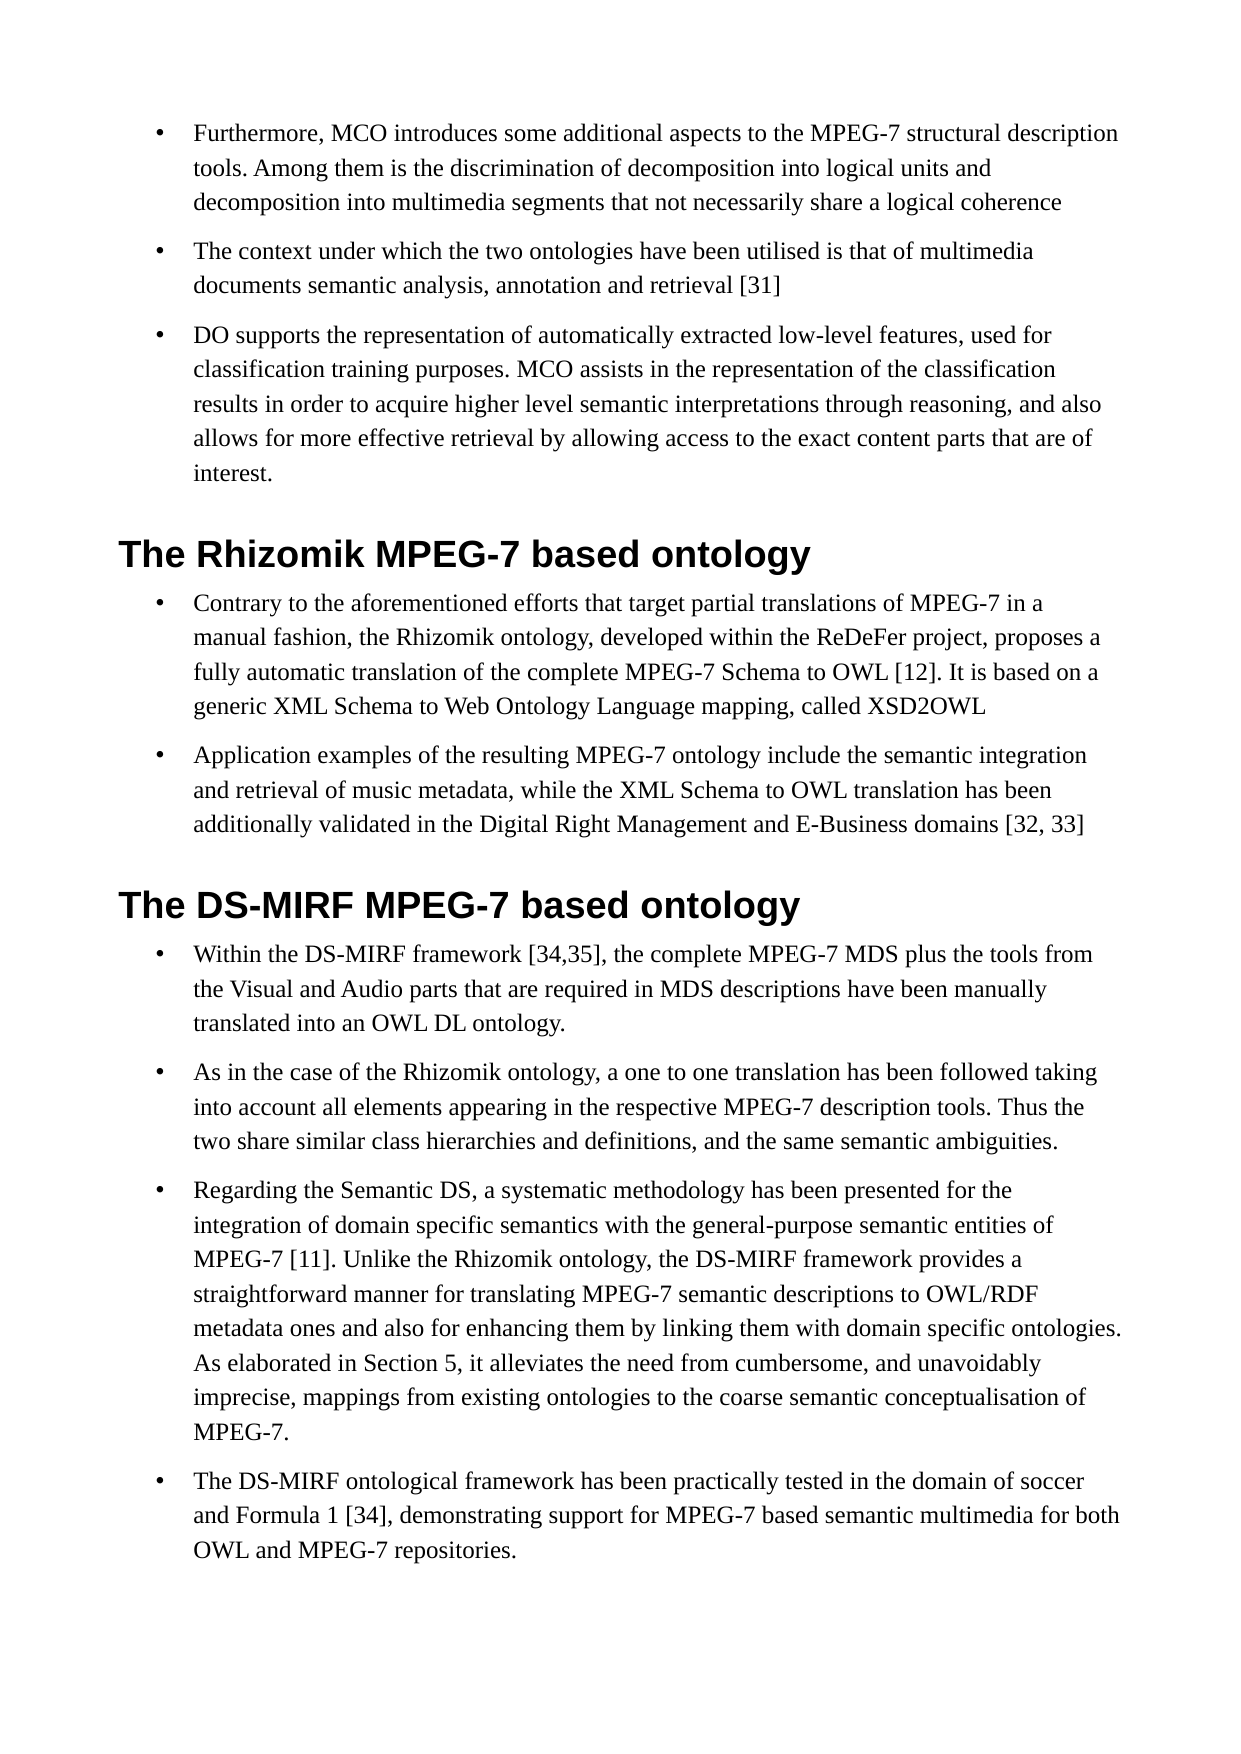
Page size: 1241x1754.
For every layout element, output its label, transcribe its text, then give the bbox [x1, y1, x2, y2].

list Contrary to the aforementioned efforts that target partial translations of MPEG-7 in a manual fashion, the Rhizomik ontology, developed within the ReDeFer project, proposes a fully automatic translation of the complete MPEG-7 Schema to OWL [12]. It is based on a generic XML Schema to Web Ontology Language mapping, called XSD2OWL [156, 588, 1122, 720]
list Regarding the Semantic DS, a systematic methodology has been presented for the integration of domain specific semantics with the general-purpose semantic entities of MPEG-7 [11]. Unlike the Rhizomik ontology, the DS-MIRF framework provides a straightforward manner for translating MPEG-7 semantic descriptions to OWL/RDF metadata ones and also for enhancing them by linking them with domain specific ontologies. As elaborated in Section 5, it alleviates the need from cumbersome, and unavoidably imprecise, mappings from existing ontologies to the coarse semantic conceptualisation of MPEG-7. [156, 1176, 1122, 1446]
list As in the case of the Rhizomik ontology, a one to one translation has been followed taking into account all elements appearing in the respective MPEG-7 description tools. Thus the two share similar class hierarchies and definitions, and the same semantic ambiguities. [156, 1057, 1122, 1155]
list Within the DS-MIRF framework [34,35], the complete MPEG-7 MDS plus the tools from the Visual and Audio parts that are required in MDS descriptions have been manually translated into an OWL DL ontology. [156, 939, 1122, 1037]
list The context under which the two ontologies have been utilised is that of multimedia documents semantic analysis, annotation and retrieval [31] [156, 236, 1122, 299]
list Furthermore, MCO introduces some additional aspects to the MPEG-7 structural description tools. Among them is the discrimination of decomposition into logical units and decomposition into multimedia segments that not necessarily share a logical coherence [156, 118, 1122, 216]
subtitle The Rhizomik MPEG-7 based ontology [118, 532, 1122, 575]
list The DS-MIRF ontological framework has been practically tested in the domain of soccer and Formula 1 [34], demonstrating support for MPEG-7 based semantic multimedia for both OWL and MPEG-7 repositories. [156, 1466, 1122, 1564]
list Application examples of the resulting MPEG-7 ontology include the semantic integration and retrieval of music metadata, while the XML Schema to OWL translation has been additionally validated in the Digital Right Management and E-Business domains [32, 33] [156, 740, 1122, 838]
list DO supports the representation of automatically extracted low-level features, used for classification training purposes. MCO assists in the representation of the classification results in order to acquire higher level semantic interpretations through reasoning, and also allows for more effective retrieval by allowing access to the exact content parts that are of interest. [156, 320, 1122, 486]
subtitle The DS-MIRF MPEG-7 based ontology [118, 883, 1122, 927]
